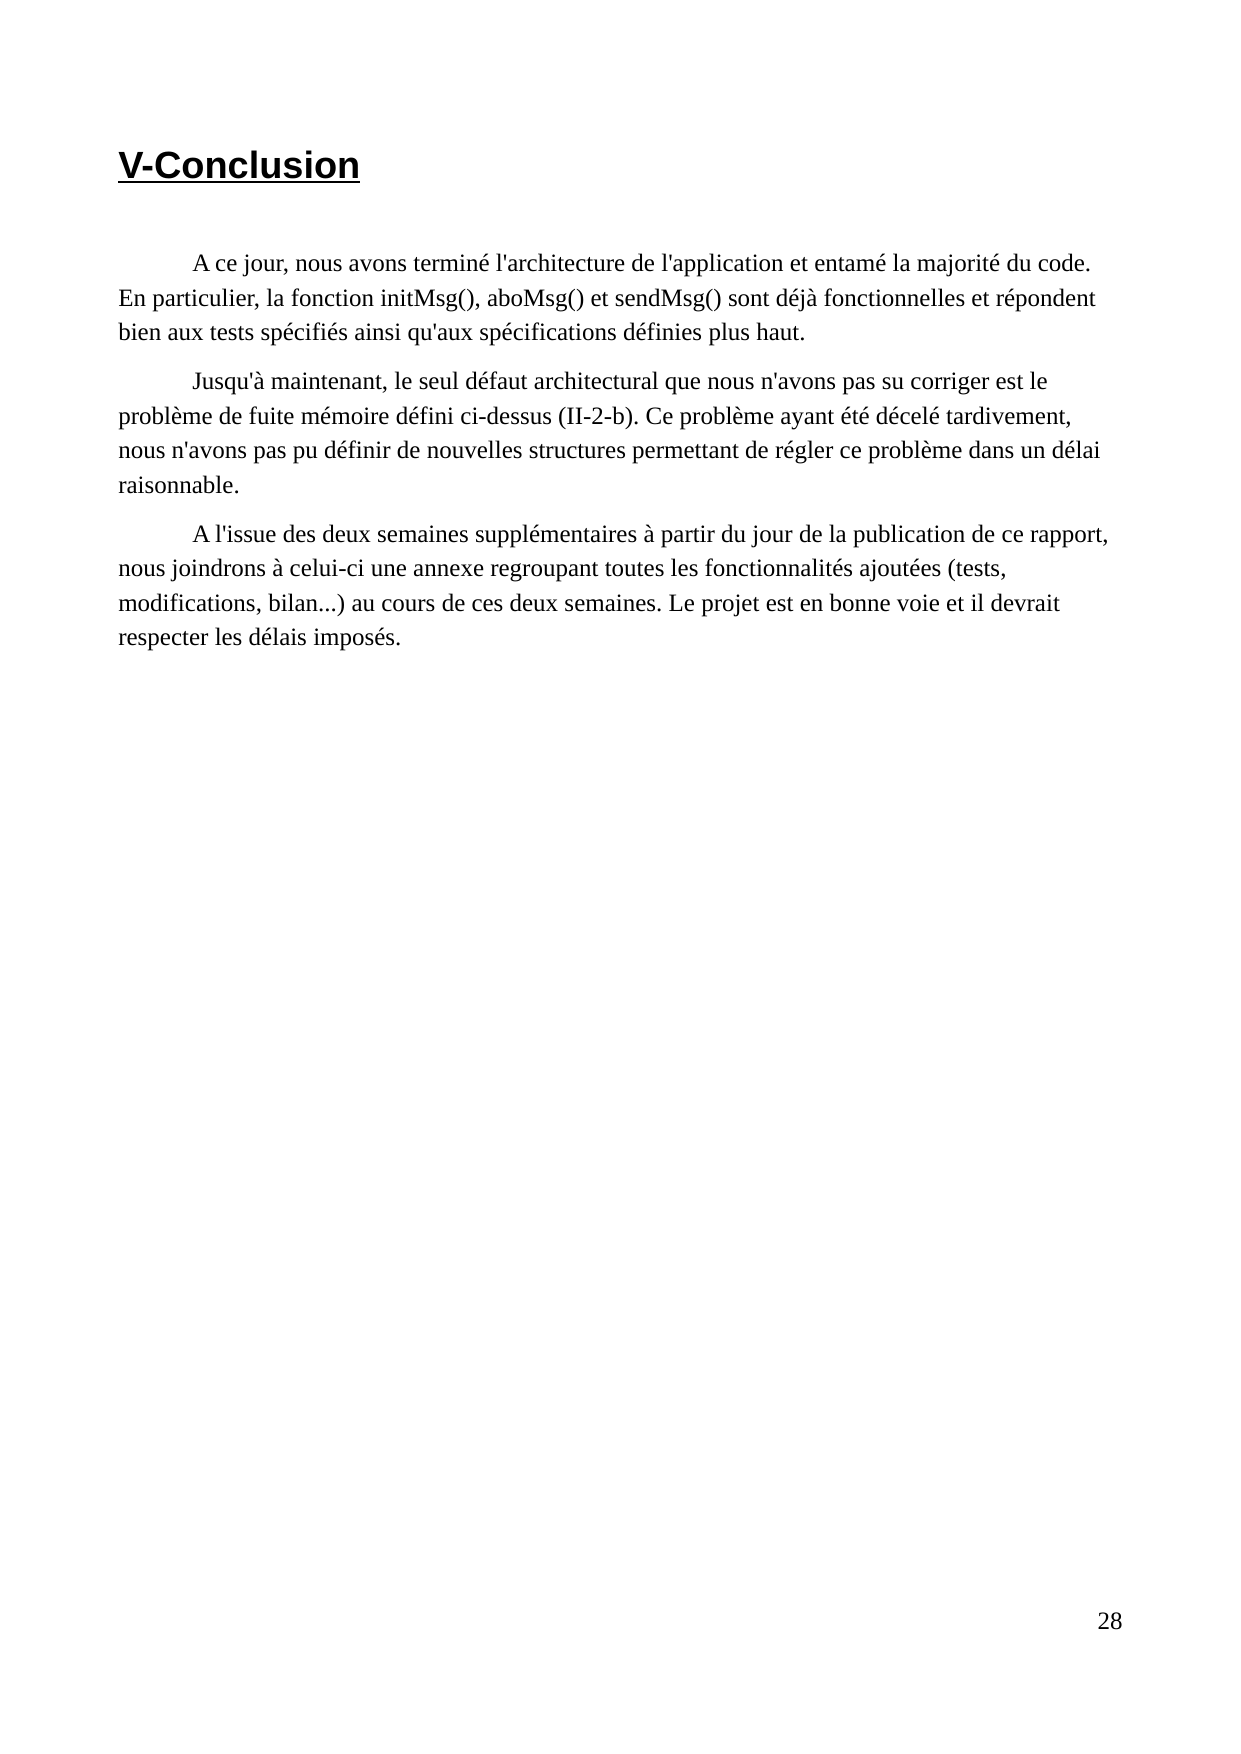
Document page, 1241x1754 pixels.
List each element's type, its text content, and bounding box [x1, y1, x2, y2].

subtitle V-Conclusion [118, 143, 1122, 187]
text A l'issue des deux semaines supplémentaires à partir du jour de la publication de ce rapport, nous joindrons à celui-ci une annexe regroupant toutes les fonctionnalités ajoutées (tests, modifications, bilan...) au cours de ces deux semaines. Le projet est en bonne voie et il devrait respecter les délais imposés. [118, 519, 1122, 651]
text Jusqu'à maintenant, le seul défaut architectural que nous n'avons pas su corriger est le problème de fuite mémoire défini ci-dessus (II-2-b). Ce problème ayant été décelé tardivement, nous n'avons pas pu définir de nouvelles structures permettant de régler ce problème dans un délai raisonnable. [118, 366, 1122, 498]
text A ce jour, nous avons terminé l'architecture de l'application et entamé la majorité du code. En particulier, la fonction initMsg(), aboMsg() et sendMsg() sont déjà fonctionnelles et répondent bien aux tests spécifiés ainsi qu'aux spécifications définies plus haut. [118, 248, 1122, 346]
